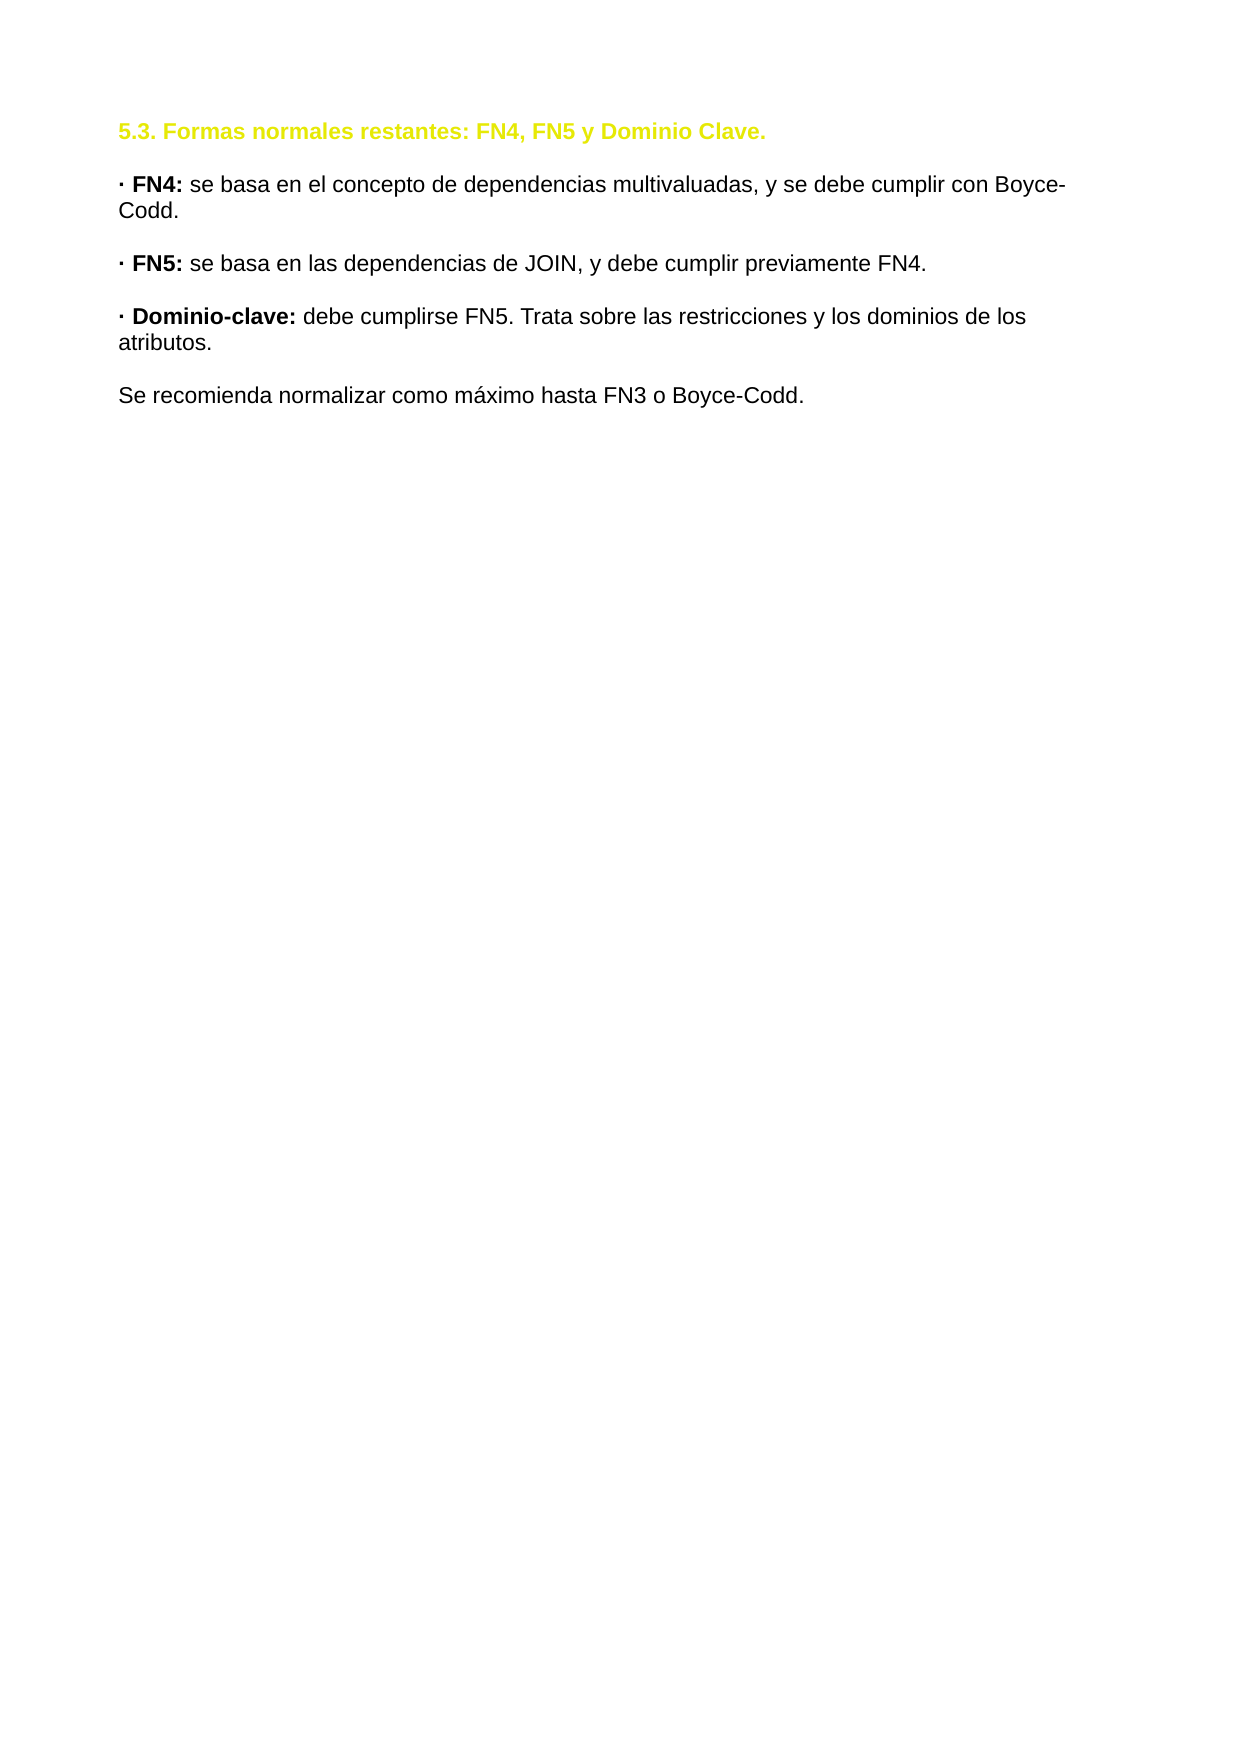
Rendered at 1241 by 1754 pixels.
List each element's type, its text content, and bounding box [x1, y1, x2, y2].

text · Dominio-clave: debe cumplirse FN5. Trata sobre las restricciones y los dominios de los atributos. [118, 303, 1122, 355]
text Se recomienda normalizar como máximo hasta FN3 o Boyce-Codd. [118, 382, 1122, 408]
text · FN4: se basa en el concepto de dependencias multivaluadas, y se debe cumplir con Boyce-Codd. [118, 171, 1122, 223]
text 5.3. Formas normales restantes: FN4, FN5 y Dominio Clave. [118, 118, 1122, 144]
text · FN5: se basa en las dependencias de JOIN, y debe cumplir previamente FN4. [118, 250, 1122, 276]
